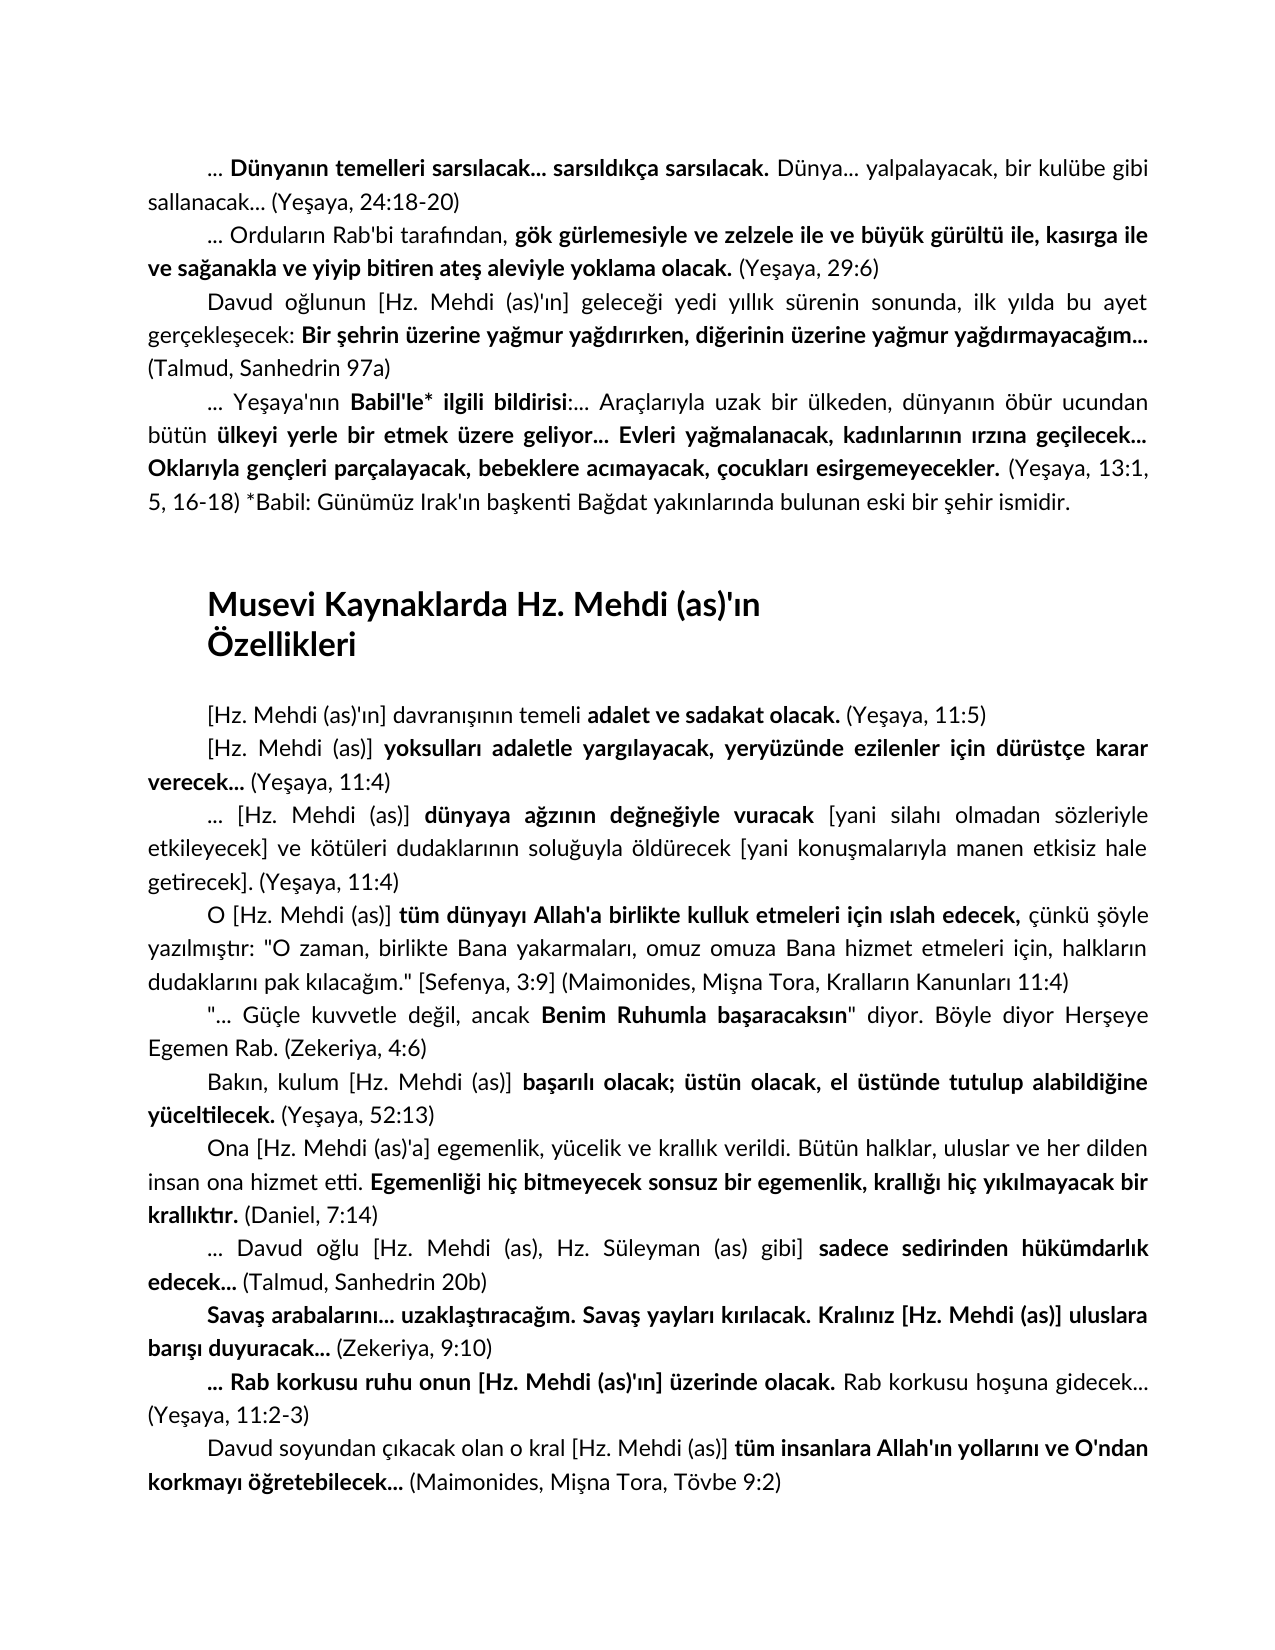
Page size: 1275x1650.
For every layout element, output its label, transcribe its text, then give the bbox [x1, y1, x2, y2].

text ... Yeşaya'nın Babil'le* ilgili bildirisi:... Araçlarıyla uzak bir ülkeden, dünyanın öbür ucundan bütün ülkeyi yerle bir etmek üzere geliyor... Evleri yağmalanacak, kadınlarının ırzına geçilecek... Oklarıyla gençleri parçalayacak, bebeklere acımayacak, çocukları esirgemeyecekler. (Yeşaya, 13:1, 5, 16-18) *Babil: Günümüz Irak'ın başkenti Bağdat yakınlarında bulunan eski bir şehir ismidir. [148, 383, 1149, 517]
subtitle Özellikleri [148, 623, 1149, 663]
text ... Dünyanın temelleri sarsılacak... sarsıldıkça sarsılacak. Dünya... yalpalayacak, bir kulübe gibi sallanacak... (Yeşaya, 24:18-20) [148, 150, 1149, 217]
text O [Hz. Mehdi (as)] tüm dünyayı Allah'a birlikte kulluk etmeleri için ıslah edecek, çünkü şöyle yazılmıştır: "O zaman, birlikte Bana yakarmaları, omuz omuza Bana hizmet etmeleri için, halkların dudaklarını pak kılacağım." [Sefenya, 3:9] (Maimonides, Mişna Tora, Kralların Kanunları 11:4) [148, 897, 1149, 997]
text ... Orduların Rab'bi tarafından, gök gürlemesiyle ve zelzele ile ve büyük gürültü ile, kasırga ile ve sağanakla ve yiyip bitiren ateş aleviyle yoklama olacak. (Yeşaya, 29:6) [148, 217, 1149, 283]
text ... Rab korkusu ruhu onun [Hz. Mehdi (as)'ın] üzerinde olacak. Rab korkusu hoşuna gidecek... (Yeşaya, 11:2-3) [148, 1363, 1149, 1430]
text "... Güçle kuvvetle değil, ancak Benim Ruhumla başaracaksın" diyor. Böyle diyor Herşeye Egemen Rab. (Zekeriya, 4:6) [148, 997, 1149, 1063]
text Savaş arabalarını... uzaklaştıracağım. Savaş yayları kırılacak. Kralınız [Hz. Mehdi (as)] uluslara barışı duyuracak... (Zekeriya, 9:10) [148, 1297, 1149, 1363]
text Davud oğlunun [Hz. Mehdi (as)'ın] geleceği yedi yıllık sürenin sonunda, ilk yılda bu ayet gerçekleşecek: Bir şehrin üzerine yağmur yağdırırken, diğerinin üzerine yağmur yağdırmayacağım... (Talmud, Sanhedrin 97a) [148, 283, 1149, 383]
subtitle Musevi Kaynaklarda Hz. Mehdi (as)'ın [148, 583, 1149, 623]
text Bakın, kulum [Hz. Mehdi (as)] başarılı olacak; üstün olacak, el üstünde tutulup alabildiğine yüceltilecek. (Yeşaya, 52:13) [148, 1063, 1149, 1130]
text [Hz. Mehdi (as)'ın] davranışının temeli adalet ve sadakat olacak. (Yeşaya, 11:5) [148, 697, 1149, 730]
text ... Davud oğlu [Hz. Mehdi (as), Hz. Süleyman (as) gibi] sadece sedirinden hükümdarlık edecek... (Talmud, Sanhedrin 20b) [148, 1230, 1149, 1297]
text Ona [Hz. Mehdi (as)'a] egemenlik, yücelik ve krallık verildi. Bütün halklar, uluslar ve her dilden insan ona hizmet etti. Egemenliği hiç bitmeyecek sonsuz bir egemenlik, krallığı hiç yıkılmayacak bir krallıktır. (Daniel, 7:14) [148, 1130, 1149, 1230]
text [Hz. Mehdi (as)] yoksulları adaletle yargılayacak, yeryüzünde ezilenler için dürüstçe karar verecek... (Yeşaya, 11:4) [148, 730, 1149, 797]
text Davud soyundan çıkacak olan o kral [Hz. Mehdi (as)] tüm insanlara Allah'ın yollarını ve O'ndan korkmayı öğretebilecek... (Maimonides, Mişna Tora, Tövbe 9:2) [148, 1430, 1149, 1497]
text ... [Hz. Mehdi (as)] dünyaya ağzının değneğiyle vuracak [yani silahı olmadan sözleriyle etkileyecek] ve kötüleri dudaklarının soluğuyla öldürecek [yani konuşmalarıyla manen etkisiz hale getirecek]. (Yeşaya, 11:4) [148, 797, 1149, 897]
